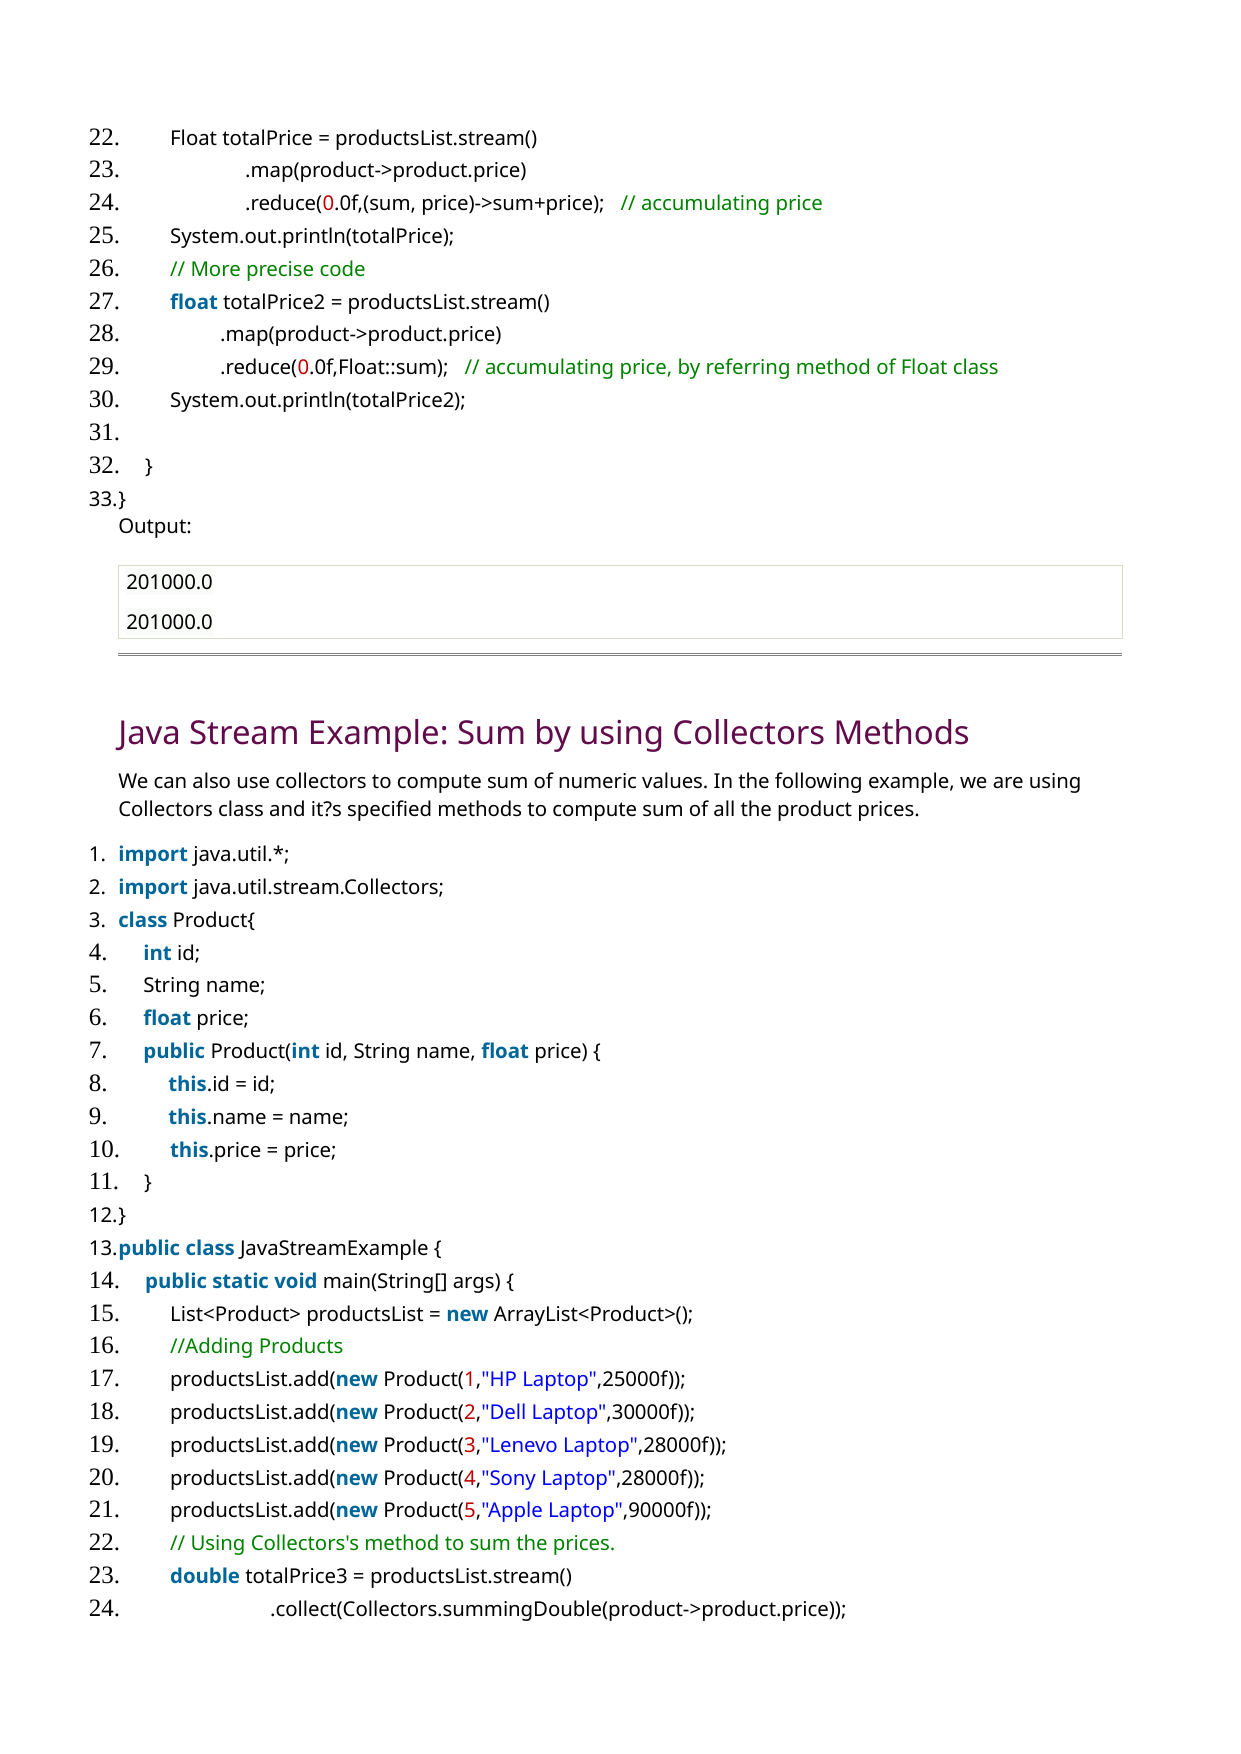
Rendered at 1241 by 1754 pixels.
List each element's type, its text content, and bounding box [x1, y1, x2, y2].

list .reduce(0.0f,(sum, price)->sum+price); // accumulating price [118, 184, 1122, 217]
list import java.util.*; [118, 835, 1122, 868]
list productsList.add(new Product(3,"Lenevo Laptop",28000f)); [118, 1425, 1122, 1458]
list System.out.println(totalPrice2); [118, 381, 1122, 413]
list } [118, 1196, 1122, 1228]
text We can also use collectors to compute sum of numeric values. In the following example, we are using Collectors class and it?s specified methods to compute sum of all the product prices. [118, 767, 1122, 822]
text 201000.0 [119, 566, 1122, 595]
list } [118, 479, 1122, 512]
text 201000.0 [119, 605, 1122, 638]
list double totalPrice3 = productsList.stream() [118, 1557, 1122, 1589]
list int id; [118, 933, 1122, 966]
list this.price = price; [118, 1130, 1122, 1163]
list public class JavaStreamExample { [118, 1228, 1122, 1261]
list // More precise code [118, 249, 1122, 282]
list this.name = name; [118, 1097, 1122, 1130]
list // Using Collectors's method to sum the prices. [118, 1524, 1122, 1557]
list .map(product->product.price) [118, 151, 1122, 184]
list } [118, 446, 1122, 479]
list .reduce(0.0f,Float::sum); // accumulating price, by referring method of Float class [118, 348, 1122, 381]
list float totalPrice2 = productsList.stream() [118, 282, 1122, 315]
list class Product{ [118, 900, 1122, 933]
list .collect(Collectors.summingDouble(product->product.price)); [118, 1589, 1122, 1622]
list productsList.add(new Product(1,"HP Laptop",25000f)); [118, 1360, 1122, 1393]
text Output: [118, 512, 1122, 539]
list import java.util.stream.Collectors; [118, 868, 1122, 900]
list List<Product> productsList = new ArrayList<Product>(); [118, 1294, 1122, 1327]
list String name; [118, 966, 1122, 999]
list productsList.add(new Product(4,"Sony Laptop",28000f)); [118, 1458, 1122, 1491]
list System.out.println(totalPrice); [118, 217, 1122, 249]
list productsList.add(new Product(5,"Apple Laptop",90000f)); [118, 1491, 1122, 1524]
list productsList.add(new Product(2,"Dell Laptop",30000f)); [118, 1393, 1122, 1425]
list Float totalPrice = productsList.stream() [118, 118, 1122, 151]
list } [118, 1163, 1122, 1196]
subtitle Java Stream Example: Sum by using Collectors Methods [118, 710, 1122, 754]
list public Product(int id, String name, float price) { [118, 1032, 1122, 1064]
list float price; [118, 999, 1122, 1032]
list this.id = id; [118, 1064, 1122, 1097]
list public static void main(String[] args) { [118, 1261, 1122, 1294]
list .map(product->product.price) [118, 315, 1122, 348]
list //Adding Products [118, 1327, 1122, 1360]
